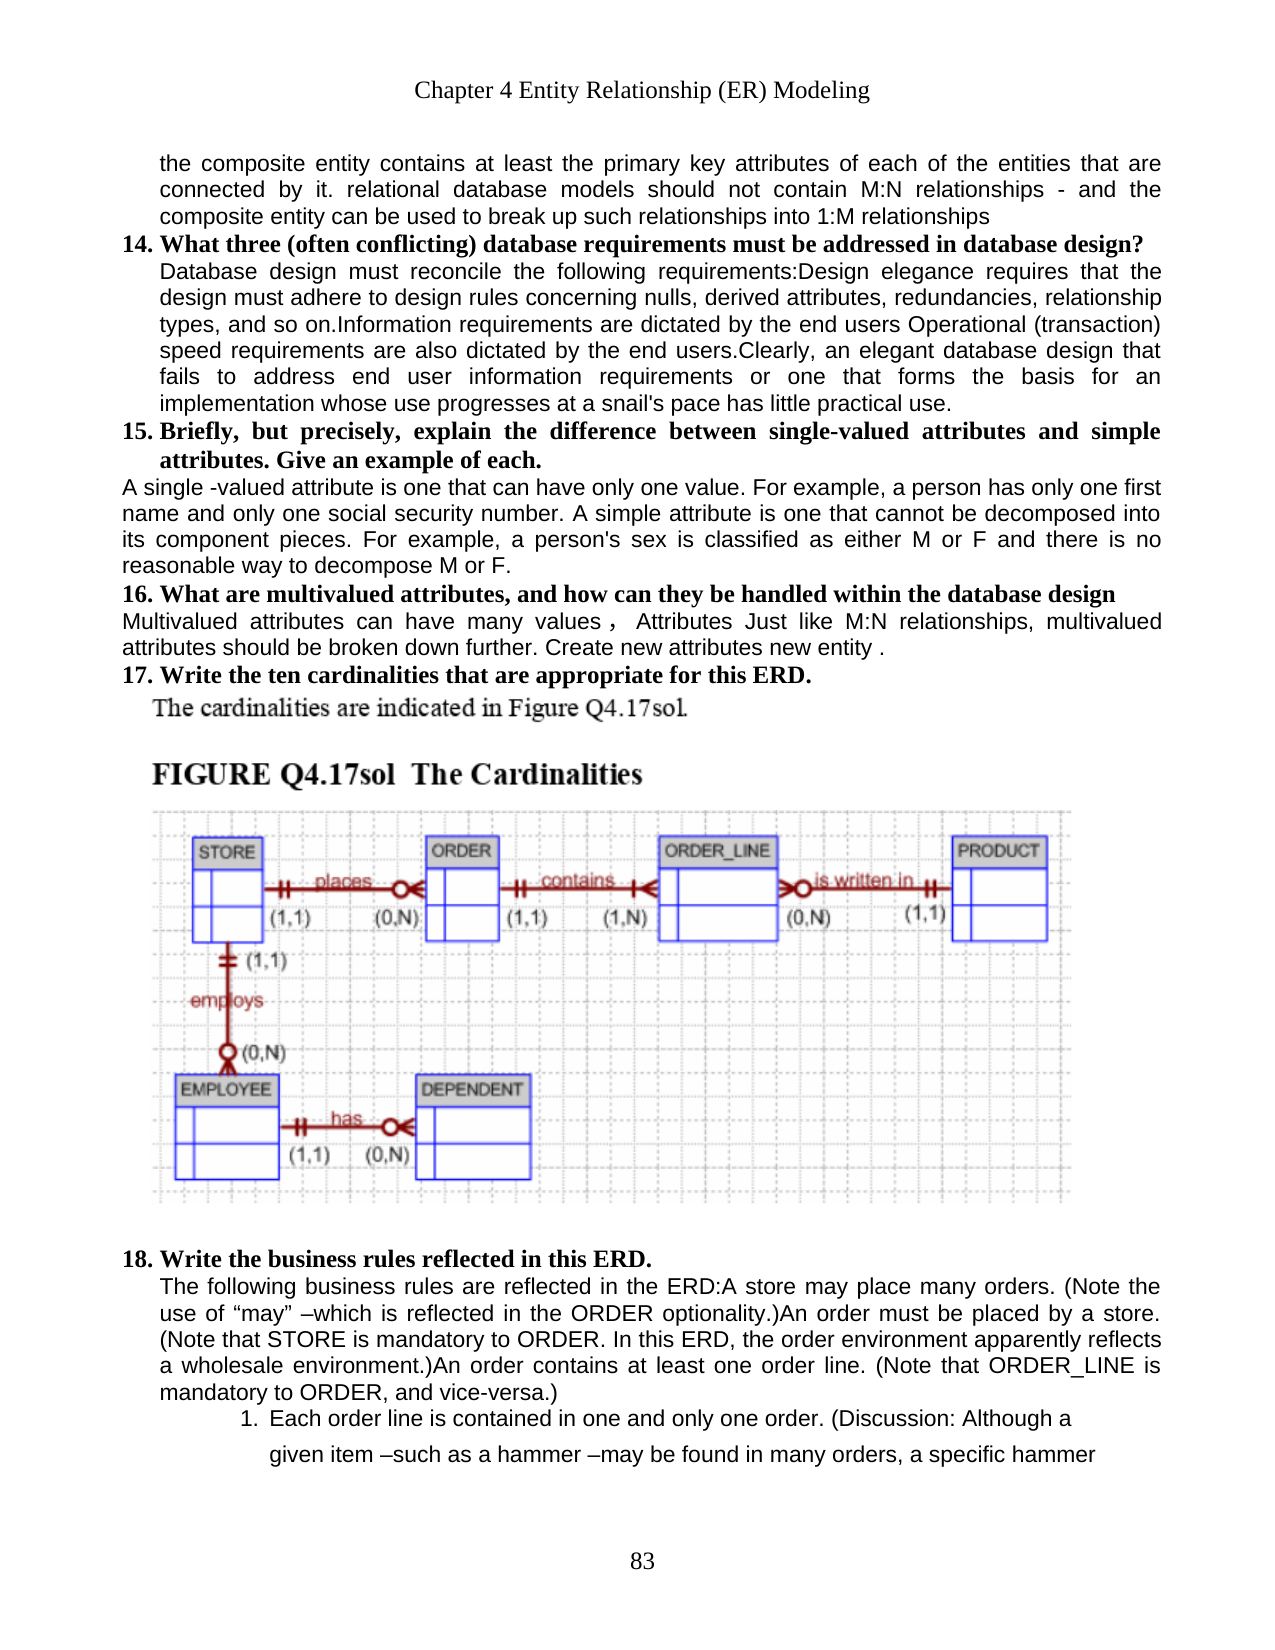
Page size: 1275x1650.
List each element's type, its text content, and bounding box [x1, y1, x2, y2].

list What three (often conflicting) database requirements must be addressed in database design? [122, 229, 1162, 258]
list Each order line is contained in one and only one order. (Discussion: Although a given item –such as a hammer –may be found in many orders, a specific hammer [240, 1405, 1106, 1468]
list Write the ten cardinalities that are appropriate for this ERD. [122, 660, 1162, 689]
list Briefly, but precisely, explain the difference between single-valued attributes and simple attributes. Give an example of each. [122, 416, 1162, 473]
list the composite entity contains at least the primary key attributes of each of the entities that are connected by it. relational database models should not contain M:N relationships - and the composite entity can be used to break up such relationships into 1:M relationships [122, 150, 1162, 229]
list What are multivalued attributes, and how can they be handled within the database design [122, 579, 1162, 608]
list Write the business rules reflected in this ERD. [122, 1244, 1162, 1273]
list Multivalued attributes can have many values，Attributes Just like M:N relationships, multivalued attributes should be broken down further. Create new attributes new entity . [122, 608, 1162, 660]
text A single -valued attribute is one that can have only one value. For example, a person has only one first name and only one social security number. A simple attribute is one that cannot be decomposed into its component pieces. For example, a person's sex is classified as either M or F and there is no reasonable way to decompose M or F. [122, 473, 1162, 579]
text The following business rules are reflected in the ERD:A store may place many orders. (Note the use of “may” –which is reflected in the ORDER optionality.)An order must be placed by a store. (Note that STORE is mandatory to ORDER. In this ERD, the order environment apparently reflects a wholesale environment.)An order contains at least one order line. (Note that ORDER_LINE is mandatory to ORDER, and vice-versa.) [159, 1273, 1162, 1405]
picture [121, 689, 1097, 1216]
text Database design must reconcile the following requirements:Design elegance requires that the design must adhere to design rules concerning nulls, derived attributes, redundancies, relationship types, and so on.Information requirements are dictated by the end users Operational (transaction) speed requirements are also dictated by the end users.Clearly, an elegant database design that fails to address end user information requirements or one that forms the basis for an implementation whose use progresses at a snail's pace has little practical use. [159, 258, 1162, 416]
